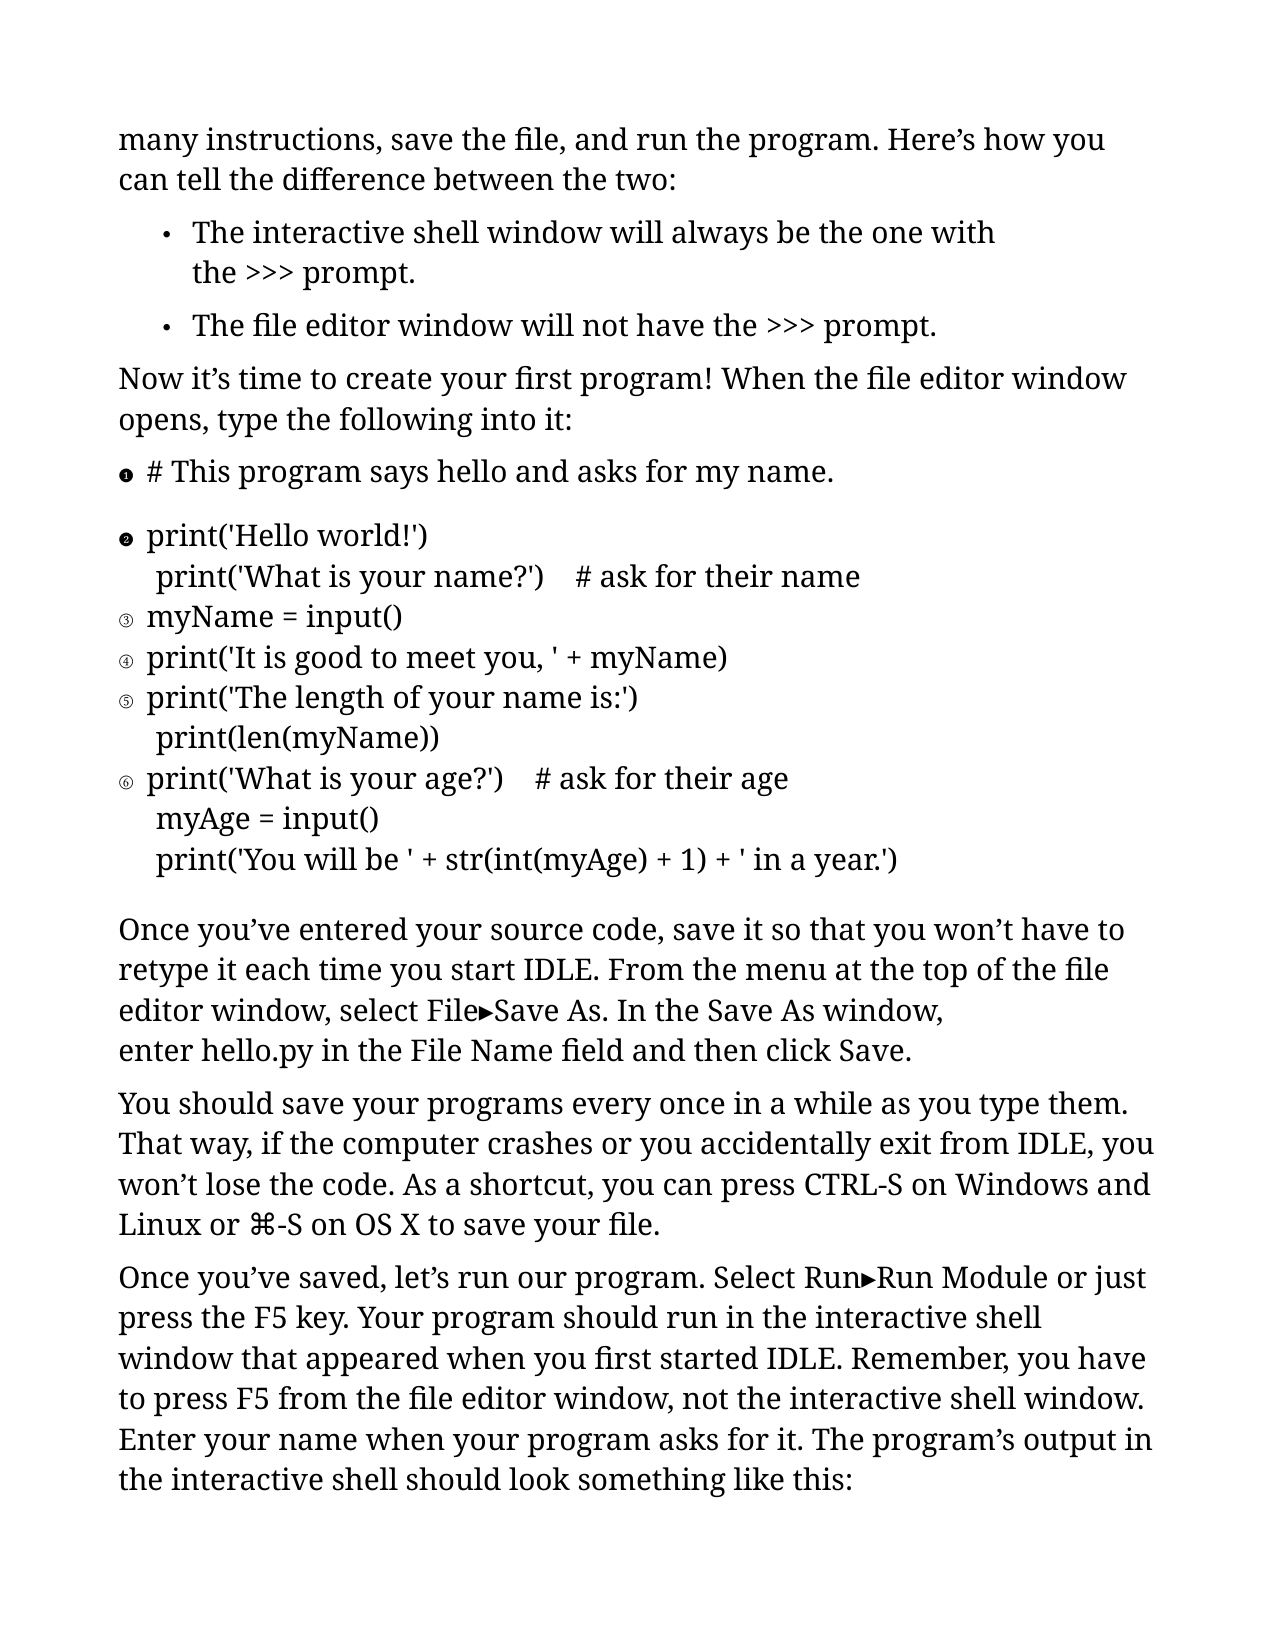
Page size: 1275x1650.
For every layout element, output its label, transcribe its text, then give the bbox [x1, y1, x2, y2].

text Once you’ve entered your source code, save it so that you won’t have to retype it each time you start IDLE. From the menu at the top of the file editor window, select File▸Save As. In the Save As window, enter hello.py in the File Name field and then click Save. [118, 908, 1157, 1070]
list The interactive shell window will always be the one with the >>> prompt. [162, 211, 1157, 292]
list The file editor window will not have the >>> prompt. [162, 305, 1157, 345]
text ❷ print('Hello world!') [118, 515, 1157, 556]
text You should save your programs every once in a while as you type them. That way, if the computer crashes or you accidentally exit from IDLE, you won’t lose the code. As a shortcut, you can press CTRL-S on Windows and Linux or ⌘-S on OS X to save your file. [118, 1082, 1157, 1244]
text many instructions, save the file, and run the program. Here’s how you can tell the difference between the two: [118, 118, 1157, 199]
text ③ myName = input() [118, 596, 1157, 636]
text Now it’s time to create your first program! When the file editor window opens, type the following into it: [118, 358, 1157, 438]
text ⑤ print('The length of your name is:') [118, 677, 1157, 717]
text ④ print('It is good to meet you, ' + myName) [118, 636, 1157, 677]
text print(len(myName)) [118, 717, 1157, 758]
text Once you’ve saved, let’s run our program. Select Run▸Run Module or just press the F5 key. Your program should run in the interactive shell window that appeared when you first started IDLE. Remember, you have to press F5 from the file editor window, not the interactive shell window. Enter your name when your program asks for it. The program’s output in the interactive shell should look something like this: [118, 1257, 1157, 1499]
text myAge = input() [118, 798, 1157, 838]
text print('What is your name?') # ask for their name [118, 556, 1157, 596]
text ⑥ print('What is your age?') # ask for their age [118, 758, 1157, 798]
text print('You will be ' + str(int(myAge) + 1) + ' in a year.') [118, 838, 1157, 879]
text ❶ # This program says hello and asks for my name. [118, 451, 1157, 491]
